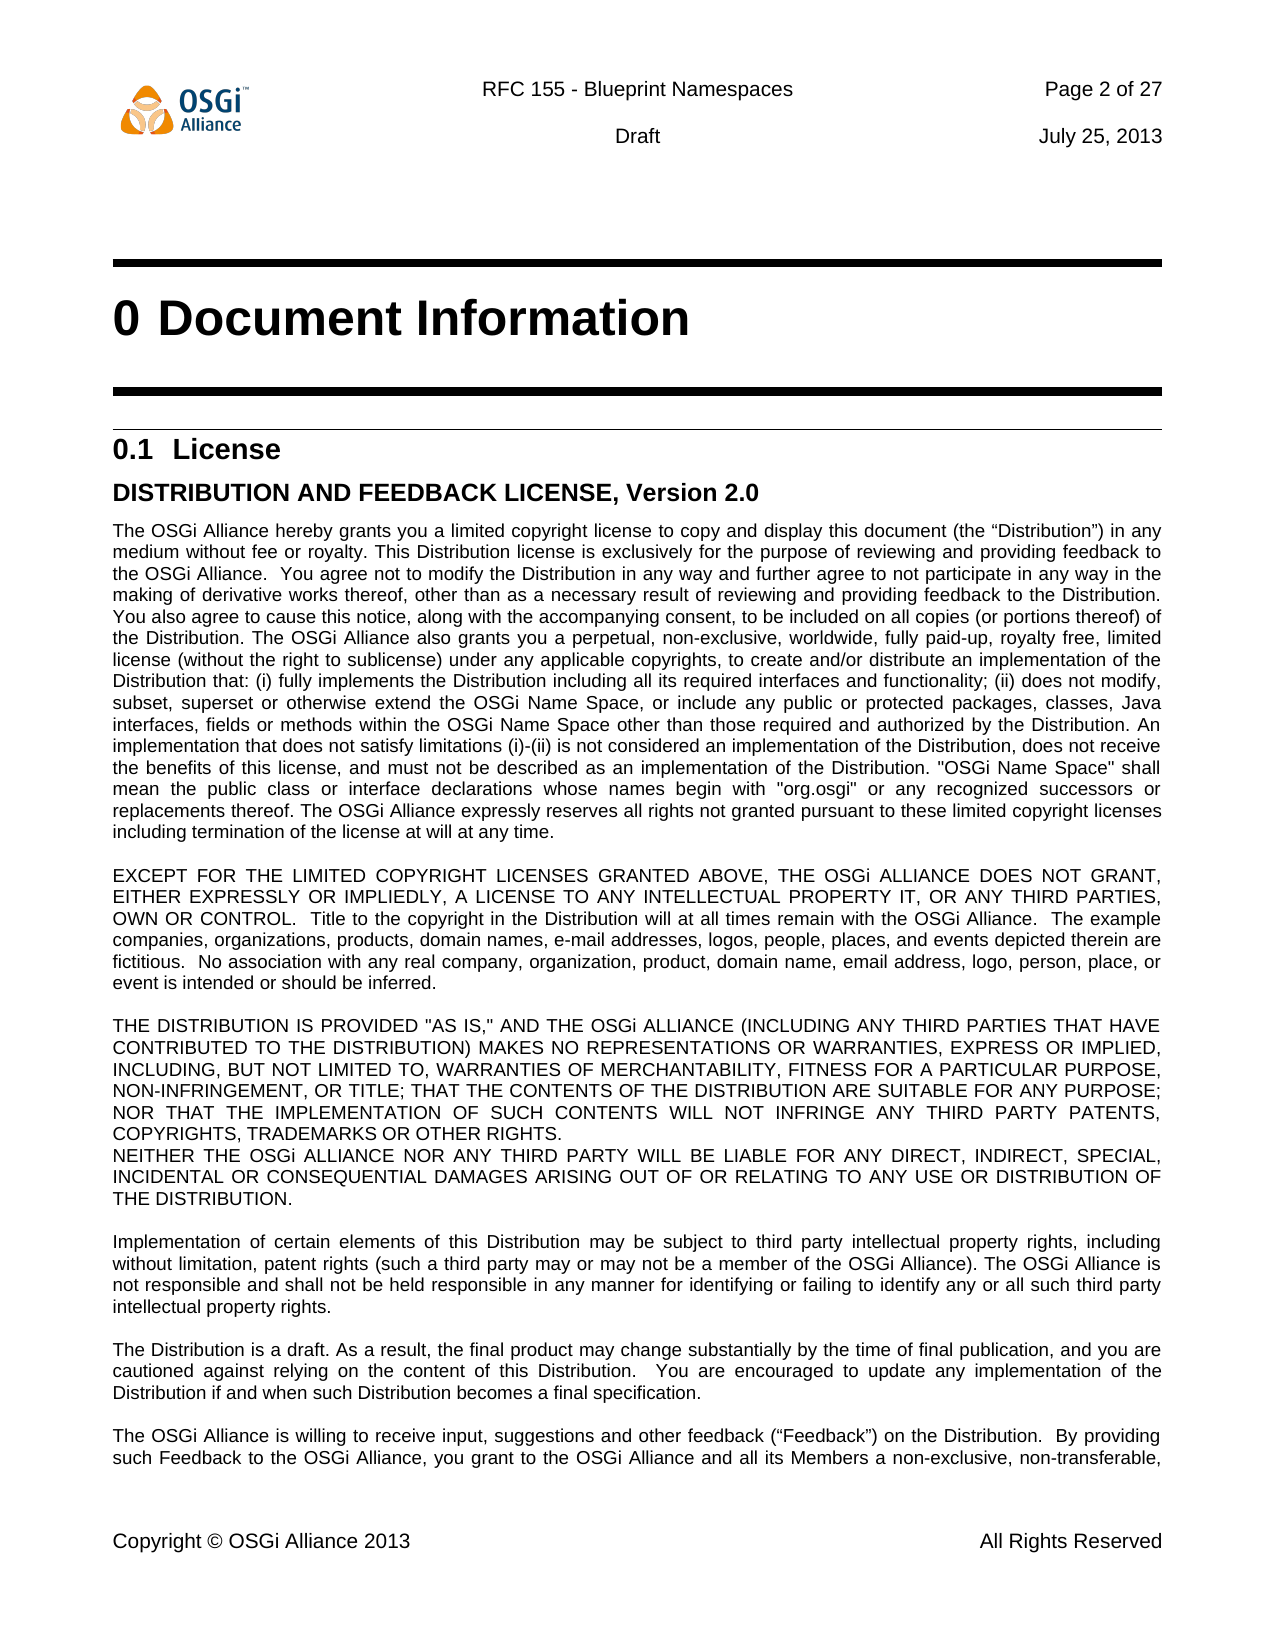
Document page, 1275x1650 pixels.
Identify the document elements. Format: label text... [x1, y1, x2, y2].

text The OSGi Alliance is willing to receive input, suggestions and other feedback (“Feedback”) on the Distribution. By providing such Feedback to the OSGi Alliance, you grant to the OSGi Alliance and all its Members a non-exclusive, non-transferable, [112, 1425, 1162, 1468]
text THE DISTRIBUTION IS PROVIDED "AS IS," AND THE OSGi ALLIANCE (INCLUDING ANY THIRD PARTIES THAT HAVE CONTRIBUTED TO THE DISTRIBUTION) MAKES NO REPRESENTATIONS OR WARRANTIES, EXPRESS OR IMPLIED, INCLUDING, BUT NOT LIMITED TO, WARRANTIES OF MERCHANTABILITY, FITNESS FOR A PARTICULAR PURPOSE, NON-INFRINGEMENT, OR TITLE; THAT THE CONTENTS OF THE DISTRIBUTION ARE SUITABLE FOR ANY PURPOSE; NOR THAT THE IMPLEMENTATION OF SUCH CONTENTS WILL NOT INFRINGE ANY THIRD PARTY PATENTS, COPYRIGHTS, TRADEMARKS OR OTHER RIGHTS. [112, 1015, 1162, 1145]
text Implementation of certain elements of this Distribution may be subject to third party intellectual property rights, including without limitation, patent rights (such a third party may or may not be a member of the OSGi Alliance). The OSGi Alliance is not responsible and shall not be held responsible in any manner for identifying or failing to identify any or all such third party intellectual property rights. [112, 1231, 1162, 1317]
text The Distribution is a draft. As a result, the final product may change substantially by the time of final publication, and you are cautioned against relying on the content of this Distribution. You are encouraged to update any implementation of the Distribution if and when such Distribution becomes a final specification. [112, 1339, 1162, 1403]
text The OSGi Alliance hereby grants you a limited copyright license to copy and display this document (the “Distribution”) in any medium without fee or royalty. This Distribution license is exclusively for the purpose of reviewing and providing feedback to the OSGi Alliance. You agree not to modify the Distribution in any way and further agree to not participate in any way in the making of derivative works thereof, other than as a necessary result of reviewing and providing feedback to the Distribution. You also agree to cause this notice, along with the accompanying consent, to be included on all copies (or portions thereof) of the Distribution. The OSGi Alliance also grants you a perpetual, non-exclusive, worldwide, fully paid-up, royalty free, limited license (without the right to sublicense) under any applicable copyrights, to create and/or distribute an implementation of the Distribution that: (i) fully implements the Distribution including all its required interfaces and functionality; (ii) does not modify, subset, superset or otherwise extend the OSGi Name Space, or include any public or protected packages, classes, Java interfaces, fields or methods within the OSGi Name Space other than those required and authorized by the Distribution. An implementation that does not satisfy limitations (i)-(ii) is not considered an implementation of the Distribution, does not receive the benefits of this license, and must not be described as an implementation of the Distribution. "OSGi Name Space" shall mean the public class or interface declarations whose names begin with "org.osgi" or any recognized successors or replacements thereof. The OSGi Alliance expressly reserves all rights not granted pursuant to these limited copyright licenses including termination of the license at will at any time. [112, 519, 1162, 843]
subtitle License [112, 430, 1162, 466]
text EXCEPT FOR THE LIMITED COPYRIGHT LICENSES GRANTED ABOVE, THE OSGi ALLIANCE DOES NOT GRANT, EITHER EXPRESSLY OR IMPLIEDLY, A LICENSE TO ANY INTELLECTUAL PROPERTY IT, OR ANY THIRD PARTIES, OWN OR CONTROL. Title to the copyright in the Distribution will at all times remain with the OSGi Alliance. The example companies, organizations, products, domain names, e-mail addresses, logos, people, places, and events depicted therein are fictitious. No association with any real company, organization, product, domain name, email address, logo, person, place, or event is intended or should be inferred. [112, 864, 1162, 994]
text NEITHER THE OSGi ALLIANCE NOR ANY THIRD PARTY WILL BE LIABLE FOR ANY DIRECT, INDIRECT, SPECIAL, INCIDENTAL OR CONSEQUENTIAL DAMAGES ARISING OUT OF OR RELATING TO ANY USE OR DISTRIBUTION OF THE DISTRIBUTION. [112, 1145, 1162, 1209]
picture [113, 78, 257, 142]
text DISTRIBUTION AND FEEDBACK LICENSE, Version 2.0 [112, 478, 1162, 507]
subtitle Document Information [112, 260, 1162, 396]
